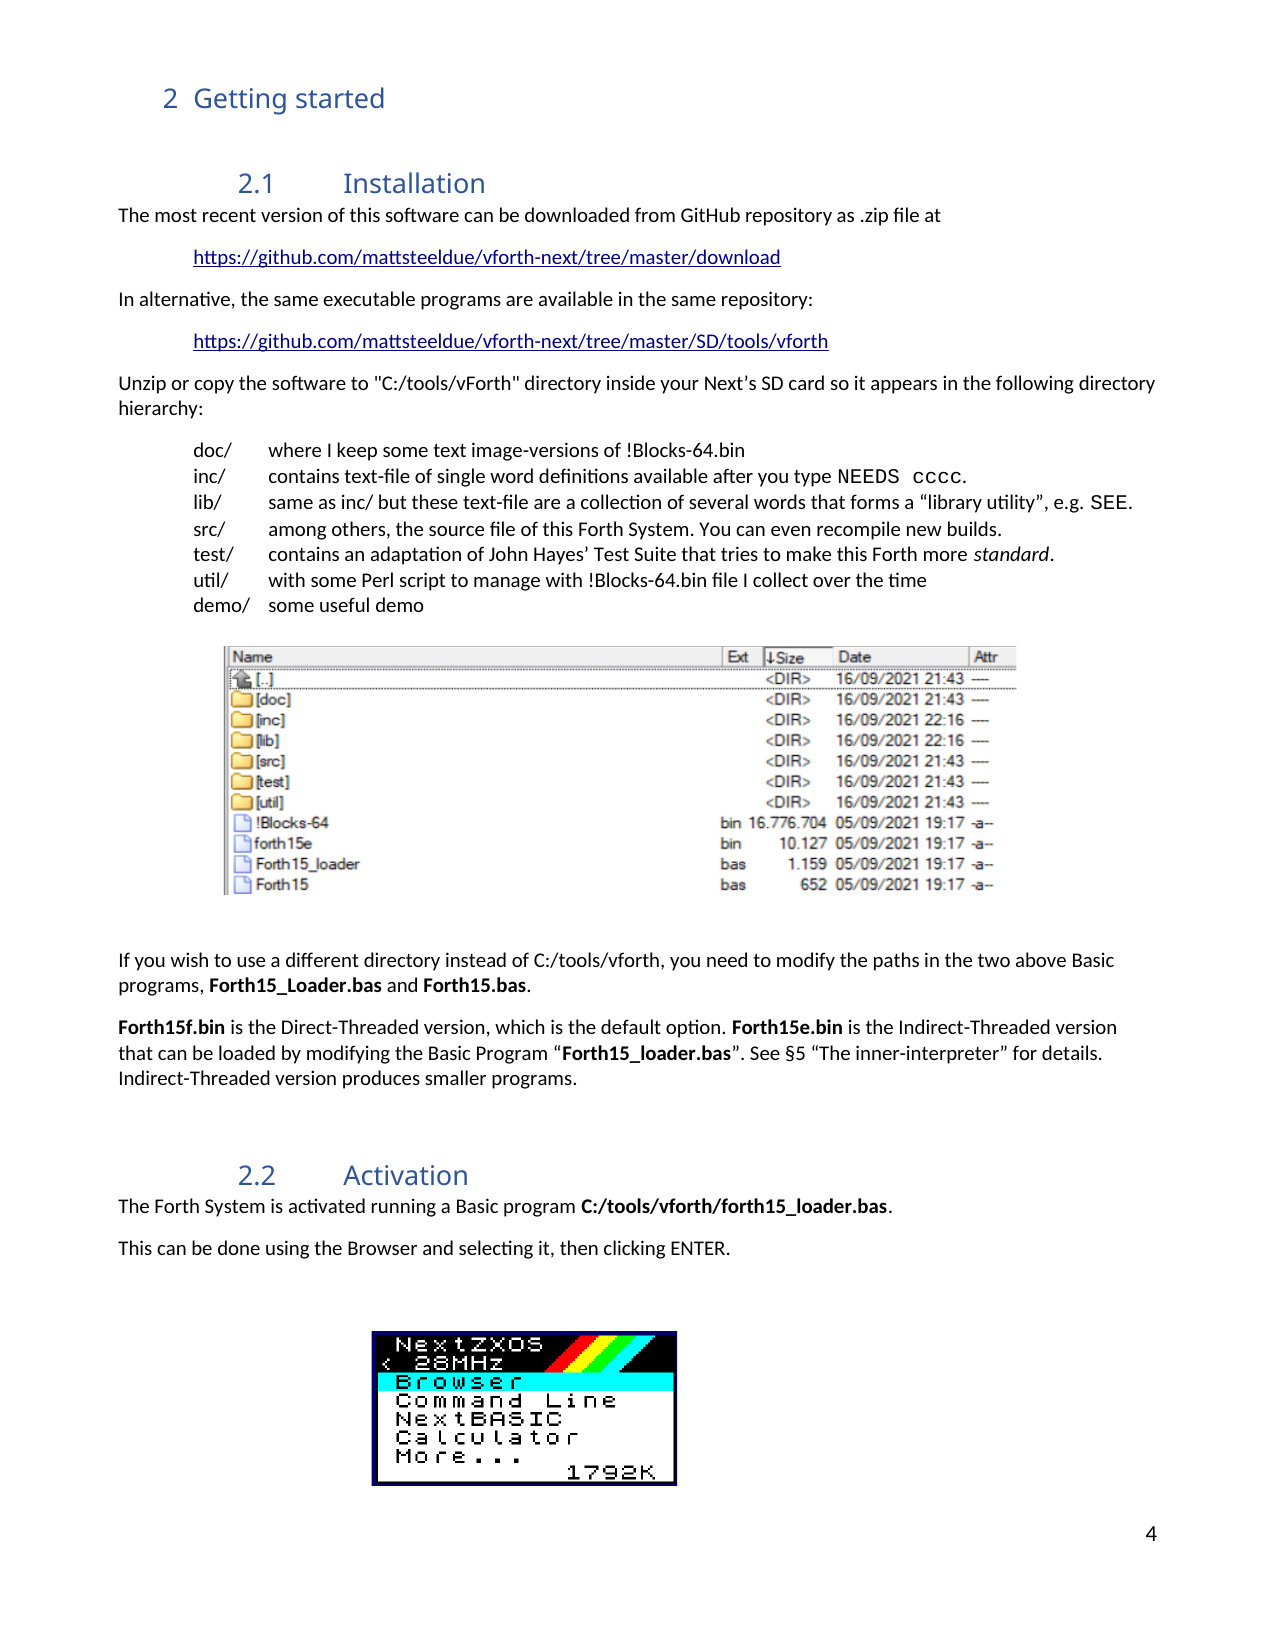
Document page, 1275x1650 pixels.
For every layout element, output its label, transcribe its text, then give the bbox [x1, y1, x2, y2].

picture [223, 646, 1017, 895]
picture [371, 1331, 678, 1486]
subtitle Installation [231, 165, 1157, 202]
text https://github.com/mattsteeldue/vforth-next/tree/master/download [118, 244, 1157, 269]
list doc/ where I keep some text image-versions of !Blocks-64.bin inc/ contains text-file of single word definitions available after you type NEEDS cccc. lib/ same as inc/ but these text-file are a collection of several words that forms a “library utility”, e.g. SEE. src/ among others, the source file of this Forth System. You can even recompile new builds. test/ contains an adaptation of John Hayes’ Test Suite that tries to make this Forth more standard. util/ with some Perl script to manage with !Blocks-64.bin file I collect over the time demo/ some useful demo [193, 438, 1157, 618]
text The Forth System is activated running a Basic program C:/tools/vforth/forth15_loader.bas. [118, 1193, 1157, 1219]
text Unzip or copy the software to "C:/tools/vForth" directory inside your Next’s SD card so it appears in the following directory hierarchy: [118, 370, 1157, 421]
text Forth15f.bin is the Direct-Threaded version, which is the default option. Forth15e.bin is the Indirect-Threaded version that can be loaded by modifying the Basic Program “Forth15_loader.bas”. See §5 “The inner-interpreter” for details. Indirect-Threaded version produces smaller programs. [118, 1014, 1157, 1091]
text The most recent version of this software can be downloaded from GitHub repository as .zip file at [118, 202, 1157, 227]
text https://github.com/mattsteeldue/vforth-next/tree/master/SD/tools/vforth [118, 328, 1157, 353]
subtitle Activation [231, 1156, 1157, 1193]
text In alternative, the same executable programs are available in the same repository: [118, 286, 1157, 311]
subtitle Getting started [156, 79, 1157, 116]
text This can be done using the Browser and selecting it, then clicking ENTER. [118, 1235, 1157, 1261]
text If you wish to use a different directory instead of C:/tools/vforth, you need to modify the paths in the two above Basic programs, Forth15_Loader.bas and Forth15.bas. [118, 947, 1157, 998]
